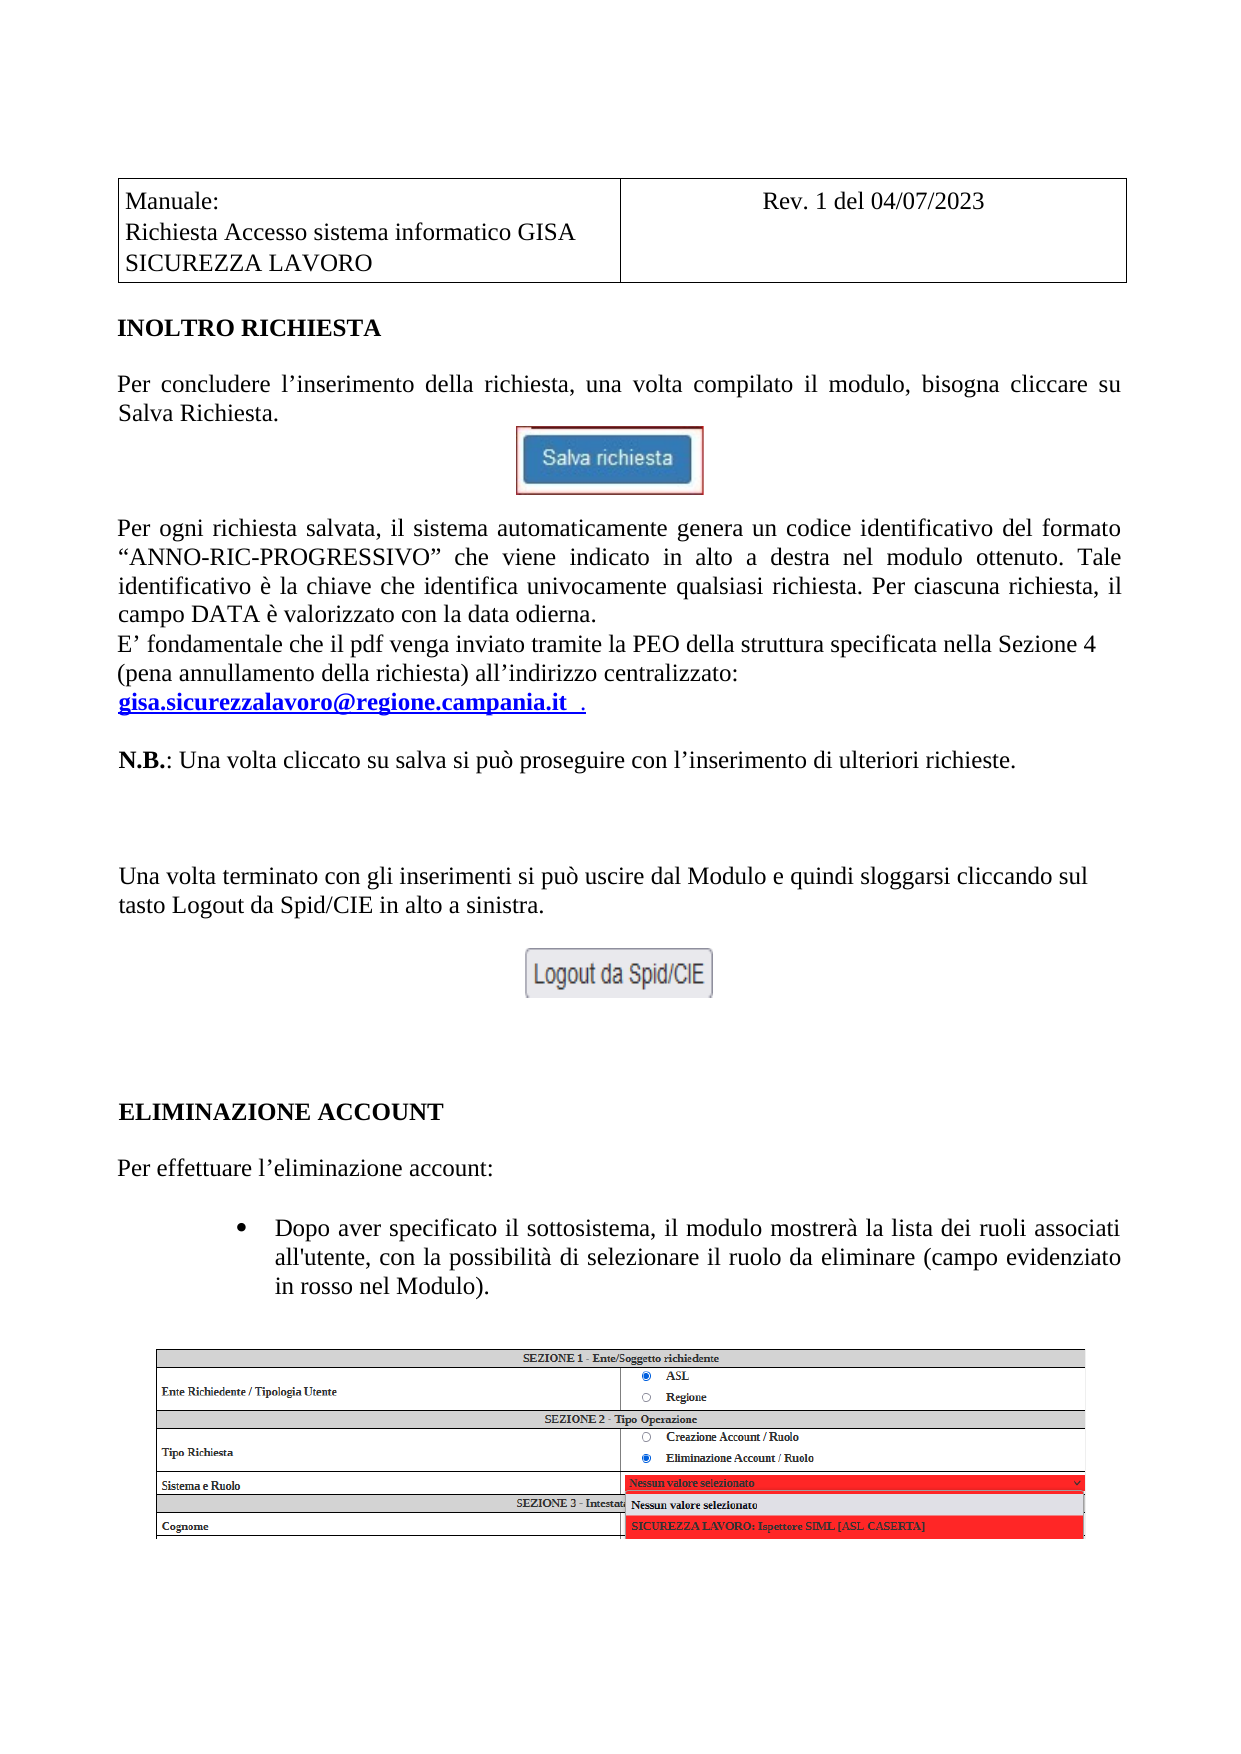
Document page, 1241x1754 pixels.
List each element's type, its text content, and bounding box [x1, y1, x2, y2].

text E’ fondamentale che il pdf venga inviato tramite la PEO della struttura specificata nella Sezione 4 [117, 629, 1122, 658]
text Una volta terminato con gli inserimenti si può uscire dal Modulo e quindi sloggarsi cliccando sul tasto Logout da Spid/CIE in alto a sinistra. [118, 861, 1122, 919]
picture [516, 426, 704, 495]
text (pena annullamento della richiesta) all’indirizzo centralizzato: [117, 658, 1122, 687]
text ELIMINAZIONE ACCOUNT [118, 1097, 1122, 1126]
text Per effettuare l’eliminazione account: [117, 1153, 1122, 1181]
text Per ogni richiesta salvata, il sistema automaticamente genera un codice identificativo del formato “ANNO-RIC-PROGRESSIVO” che viene indicato in alto a destra nel modulo ottenuto. Tale identificativo è la chiave che identifica univocamente qualsiasi richiesta. Per ciascuna richiesta, il campo DATA è valorizzato con la data odierna. [117, 513, 1122, 628]
text N.B.: Una volta cliccato su salva si può proseguire con l’inserimento di ulteriori richieste. [118, 745, 1122, 774]
text Per concludere l’inserimento della richiesta, una volta compilato il modulo, bisogna cliccare su Salva Richiesta. [117, 369, 1122, 426]
picture [155, 1348, 1086, 1539]
list Dopo aver specificato il sottosistema, il modulo mostrerà la lista dei ruoli associati all'utente, con la possibilità di selezionare il ruolo da eliminare (campo evidenziato in rosso nel Modulo). [237, 1213, 1122, 1300]
text INOLTRO RICHIESTA [117, 313, 1122, 342]
text gisa.sicurezzalavoro@regione.campania.it . [118, 687, 626, 716]
